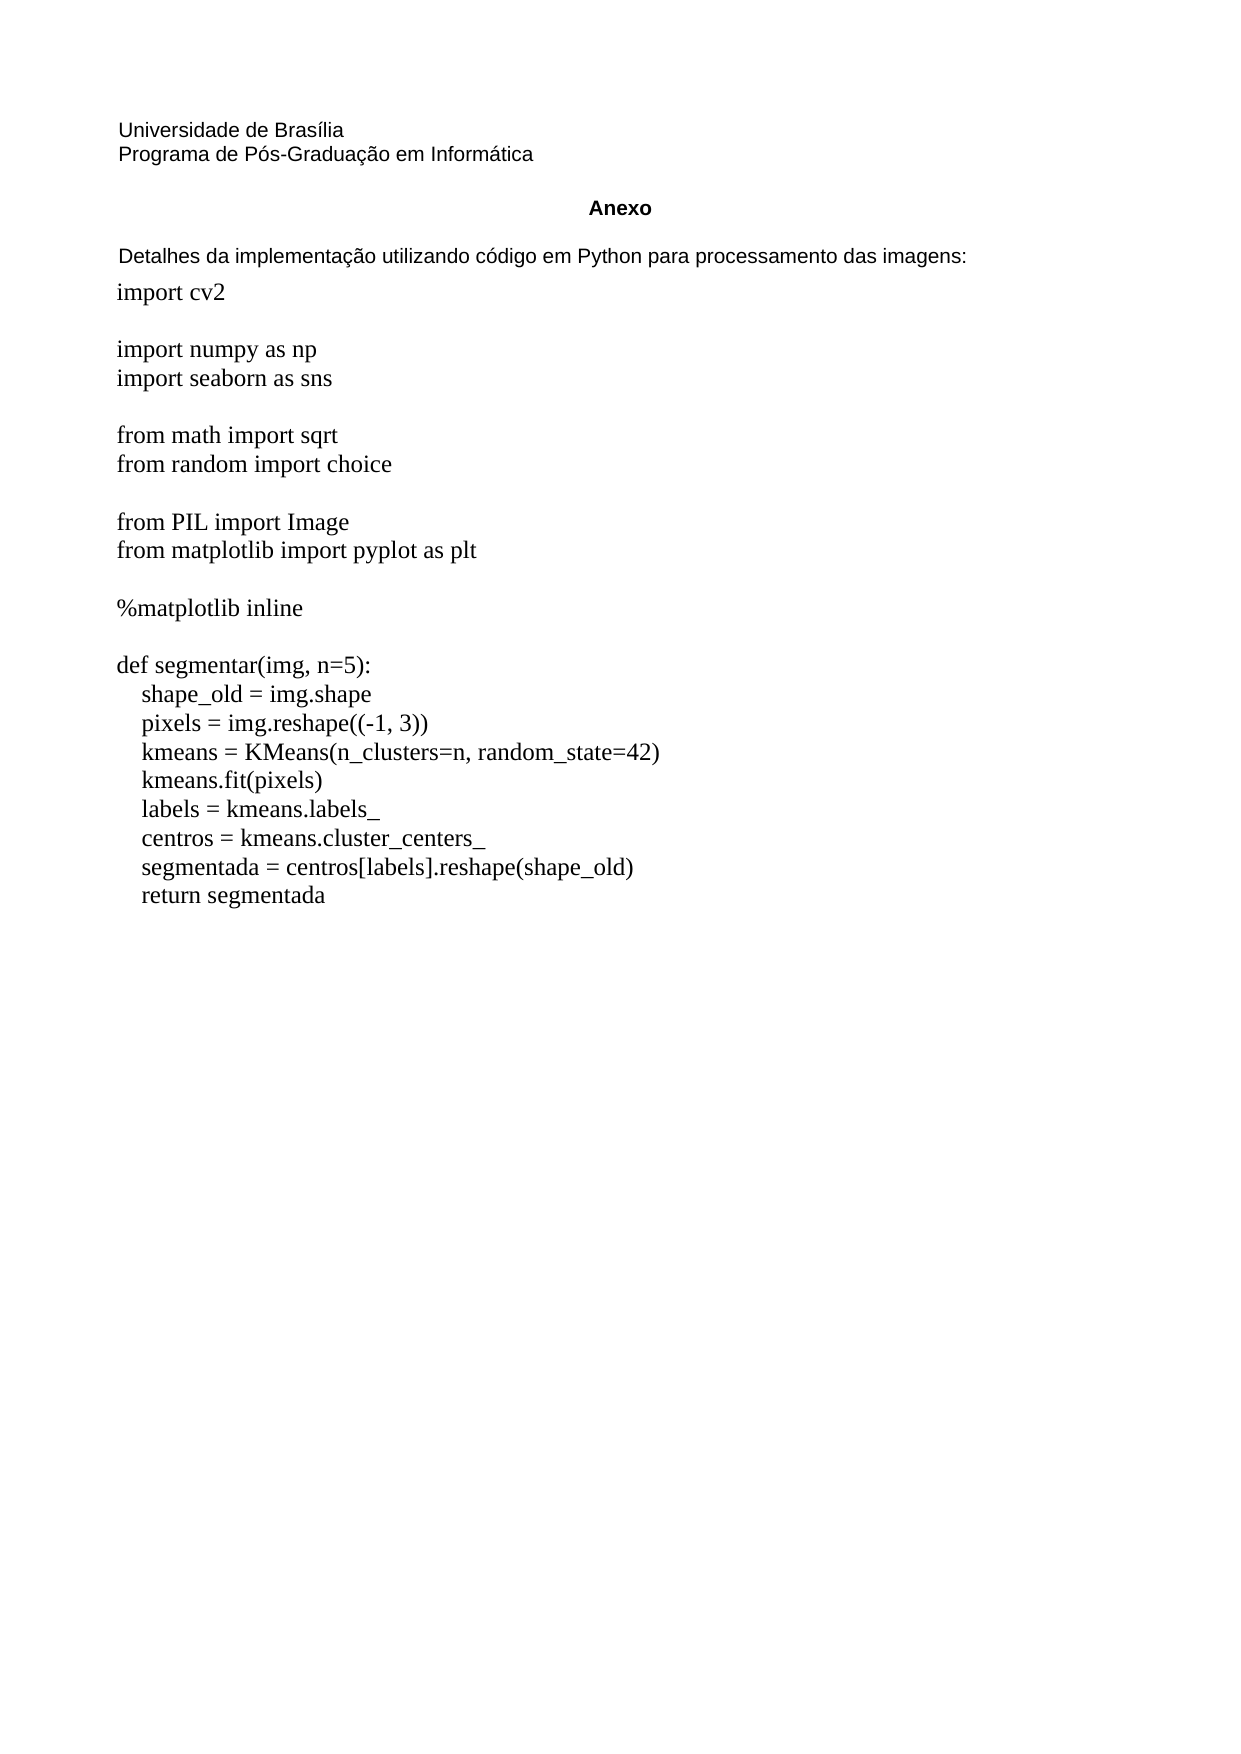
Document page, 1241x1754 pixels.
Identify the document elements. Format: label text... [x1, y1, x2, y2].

text Detalhes da implementação utilizando código em Python para processamento das imagens: [118, 243, 1122, 267]
text Anexo [118, 196, 1122, 219]
